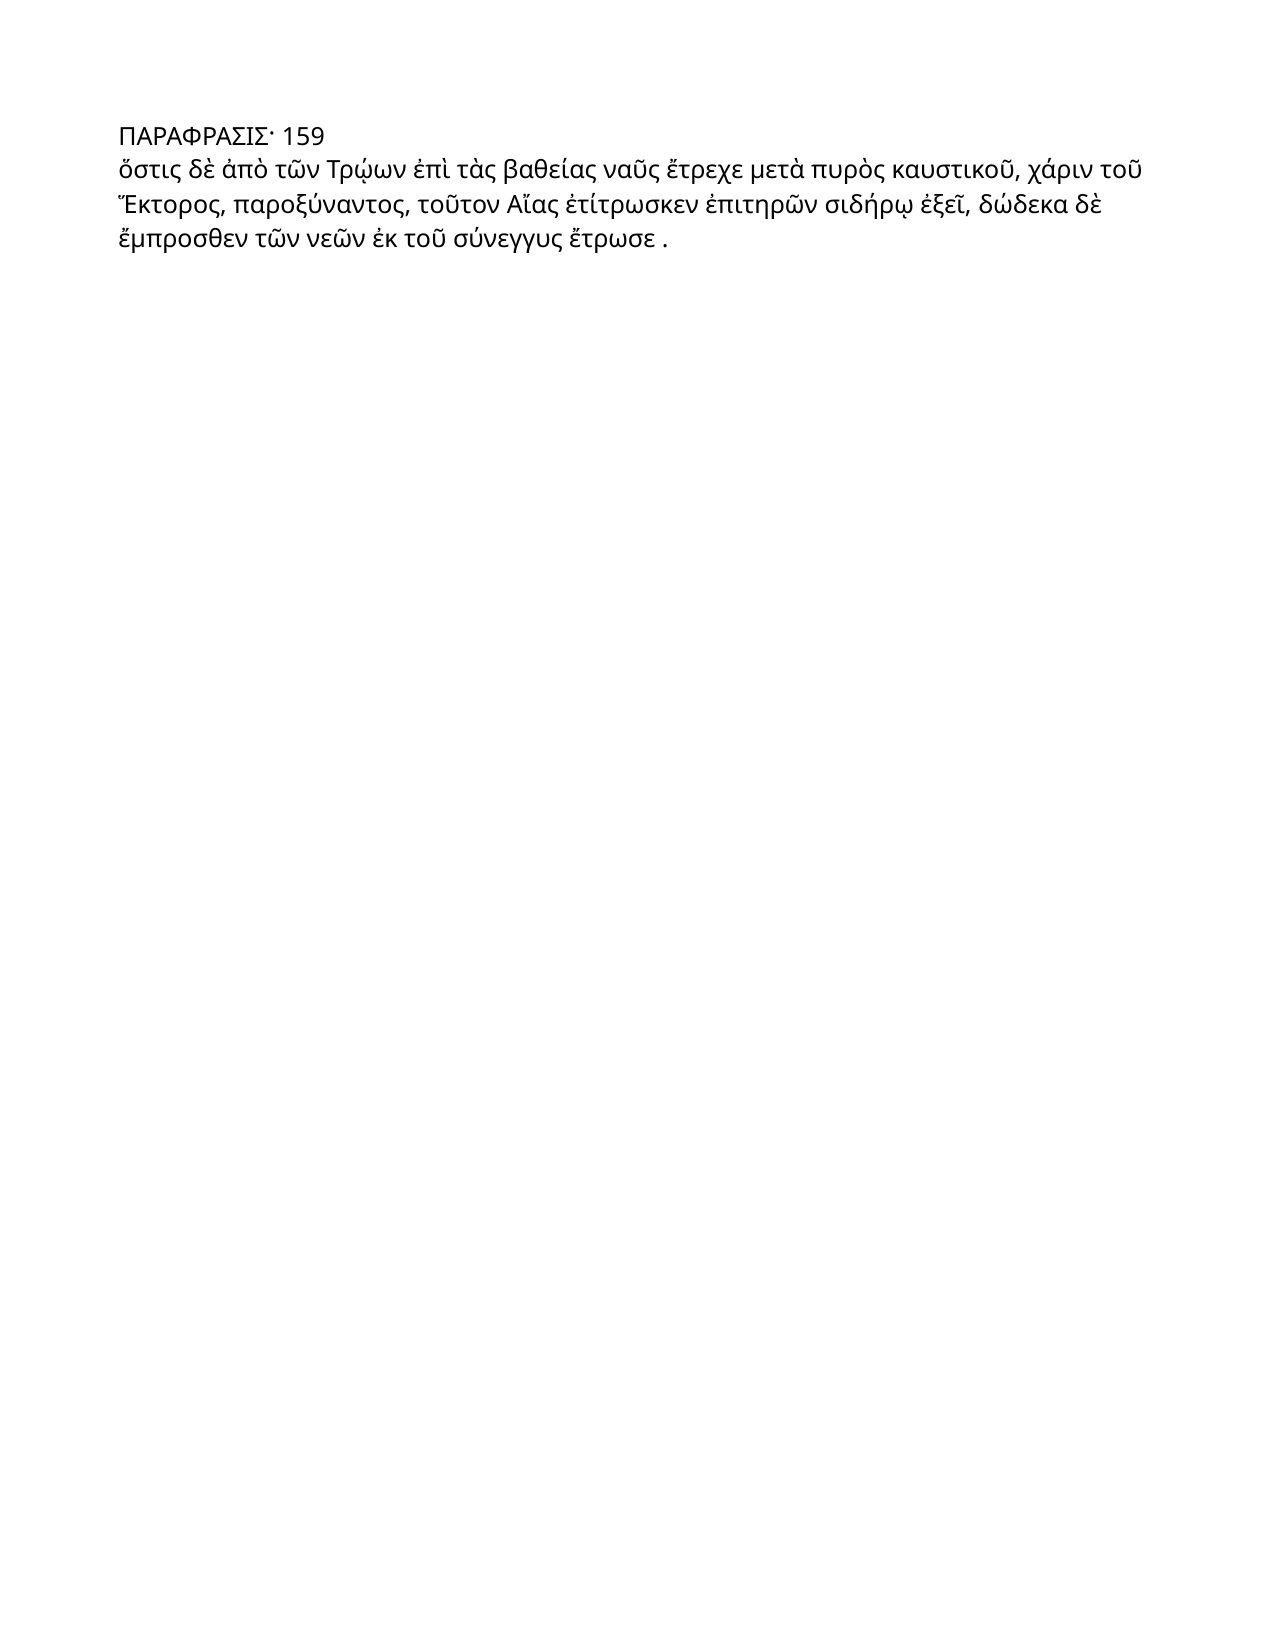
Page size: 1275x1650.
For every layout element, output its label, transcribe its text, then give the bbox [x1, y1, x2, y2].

text ὅστις δὲ ἀπὸ τῶν Τρῴων ἐπὶ τὰς βαθείας ναῦς ἔτρεχε μετὰ πυρὸς καυστικοῦ, χάριν τοῦ Ἕκτορος, παροξύναντος, τοῦτον Αἴας ἐτίτρωσκεν ἐπιτηρῶν σιδήρῳ ἐξεῖ, δώδεκα δὲ ἔμπροσθεν τῶν νεῶν ἐκ τοῦ σύνεγγυς ἔτρωσε . [118, 152, 1157, 254]
text ΠΑΡΑΦΡΑΣΙΣ· 159 [118, 118, 1157, 152]
